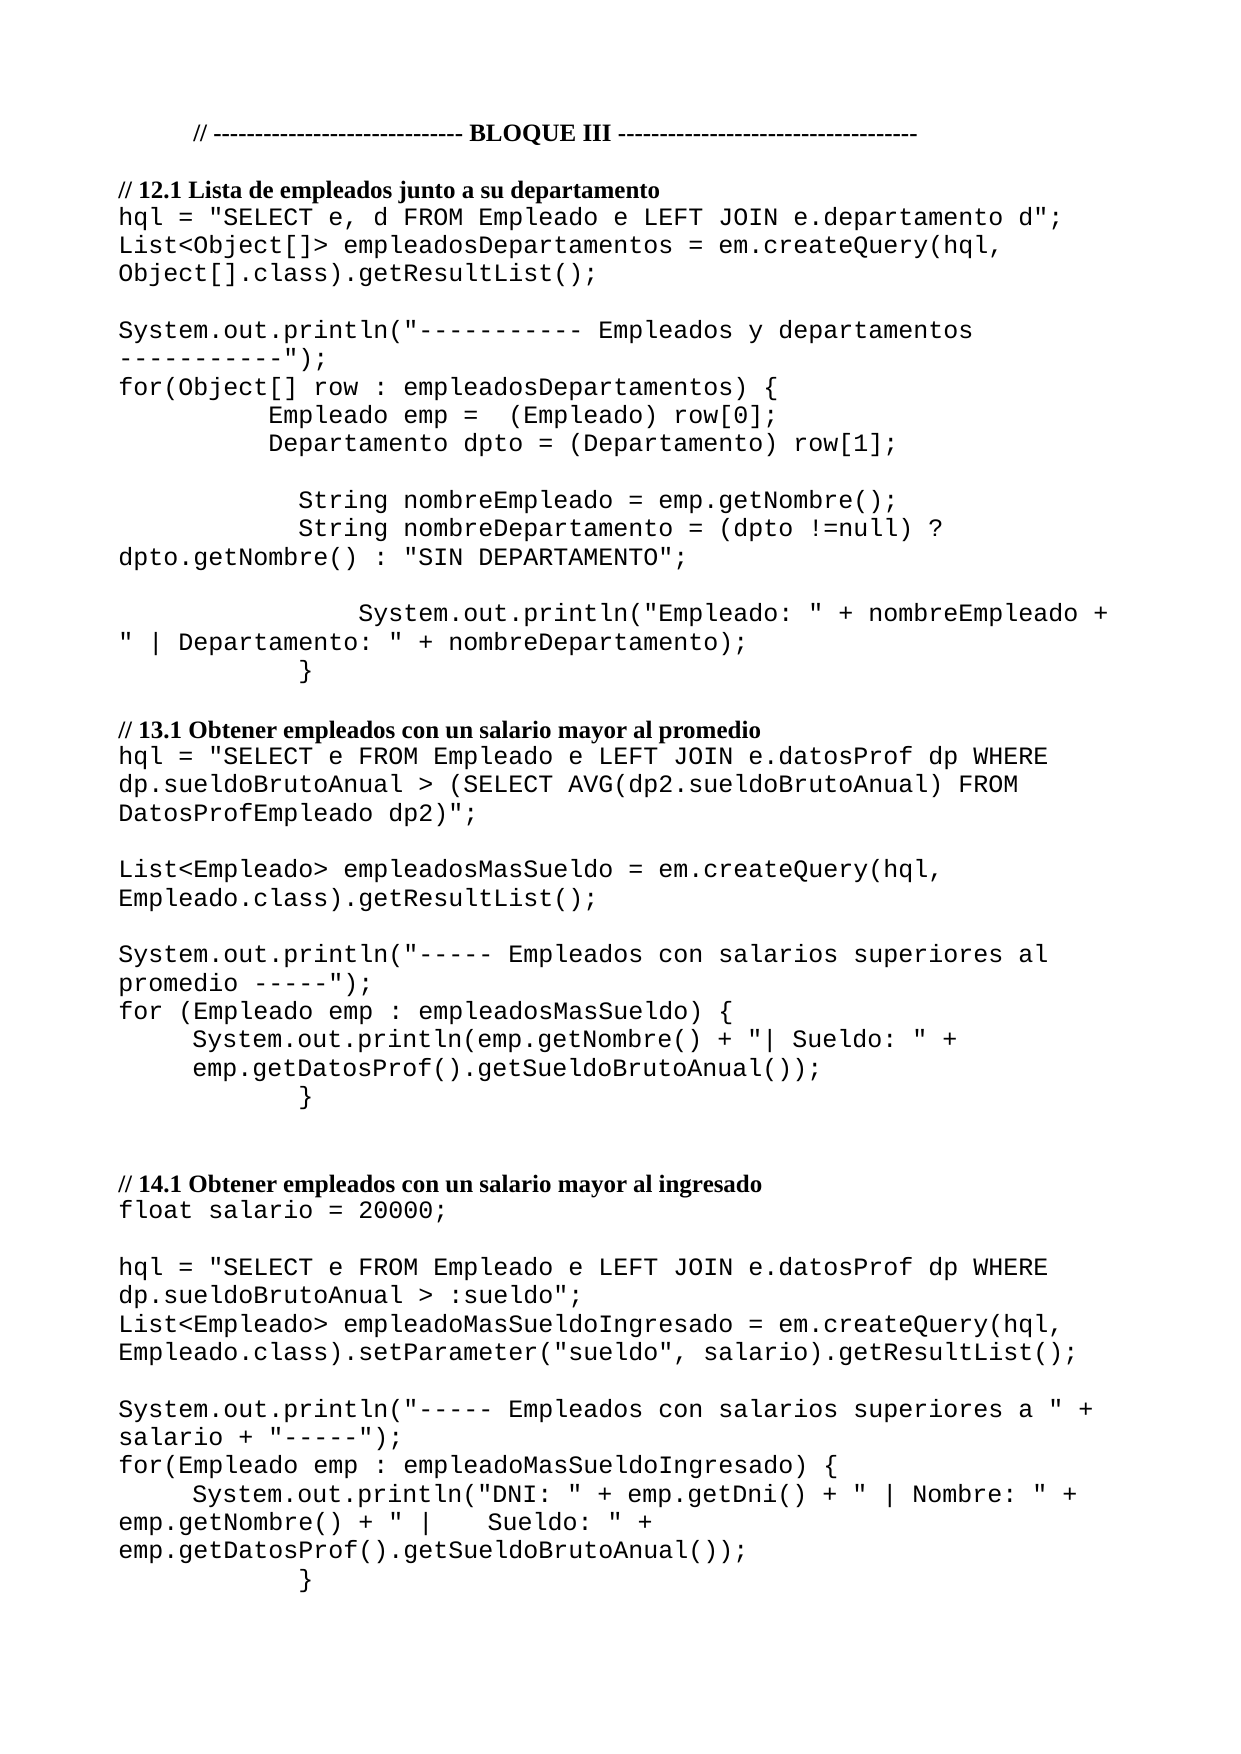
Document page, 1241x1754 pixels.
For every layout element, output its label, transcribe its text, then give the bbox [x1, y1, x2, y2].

text } [118, 658, 1122, 686]
text List<Object[]> empleadosDepartamentos = em.createQuery(hql, Object[].class).getResultList(); [118, 233, 1122, 289]
text hql = "SELECT e, d FROM Empleado e LEFT JOIN e.departamento d"; [118, 204, 1122, 233]
text for(Empleado emp : empleadoMasSueldoIngresado) { [118, 1453, 1122, 1481]
text // ------------------------------ BLOQUE III ------------------------------------ [118, 118, 1122, 147]
text System.out.println("----------- Empleados y departamentos -----------"); [118, 318, 1122, 374]
text List<Empleado> empleadoMasSueldoIngresado = em.createQuery(hql, Empleado.class).setParameter("sueldo", salario).getResultList(); [118, 1311, 1122, 1368]
text // 12.1 Lista de empleados junto a su departamento [118, 176, 1122, 204]
text Departamento dpto = (Departamento) row[1]; [118, 431, 1122, 459]
text String nombreEmpleado = emp.getNombre(); [118, 488, 1122, 516]
text float salario = 20000; [118, 1198, 1122, 1226]
text System.out.println("Empleado: " + nombreEmpleado + " | Departamento: " + nombreDepartamento); [118, 601, 1122, 658]
text // 14.1 Obtener empleados con un salario mayor al ingresado [118, 1169, 1122, 1198]
text for(Object[] row : empleadosDepartamentos) { [118, 374, 1122, 403]
text for (Empleado emp : empleadosMasSueldo) { [118, 998, 1122, 1027]
text hql = "SELECT e FROM Empleado e LEFT JOIN e.datosProf dp WHERE dp.sueldoBrutoAnual > (SELECT AVG(dp2.sueldoBrutoAnual) FROM DatosProfEmpleado dp2)"; [118, 743, 1122, 828]
text } [118, 1566, 1122, 1595]
text // 13.1 Obtener empleados con un salario mayor al promedio [118, 715, 1122, 743]
text Empleado emp = (Empleado) row[0]; [118, 403, 1122, 431]
text } [118, 1083, 1122, 1112]
text System.out.println("----- Empleados con salarios superiores al promedio -----"); [118, 942, 1122, 998]
text System.out.println("DNI: " + emp.getDni() + " | Nombre: " + emp.getNombre() + " | Sueldo: " + emp.getDatosProf().getSueldoBrutoAnual()); [118, 1481, 1122, 1566]
text System.out.println("----- Empleados con salarios superiores a " + salario + "-----"); [118, 1396, 1122, 1453]
text System.out.println(emp.getNombre() + "| Sueldo: " + emp.getDatosProf().getSueldoBrutoAnual()); [118, 1027, 1122, 1083]
text String nombreDepartamento = (dpto !=null) ? dpto.getNombre() : "SIN DEPARTAMENTO"; [118, 516, 1122, 573]
text List<Empleado> empleadosMasSueldo = em.createQuery(hql, Empleado.class).getResultList(); [118, 857, 1122, 913]
text hql = "SELECT e FROM Empleado e LEFT JOIN e.datosProf dp WHERE dp.sueldoBrutoAnual > :sueldo"; [118, 1255, 1122, 1311]
